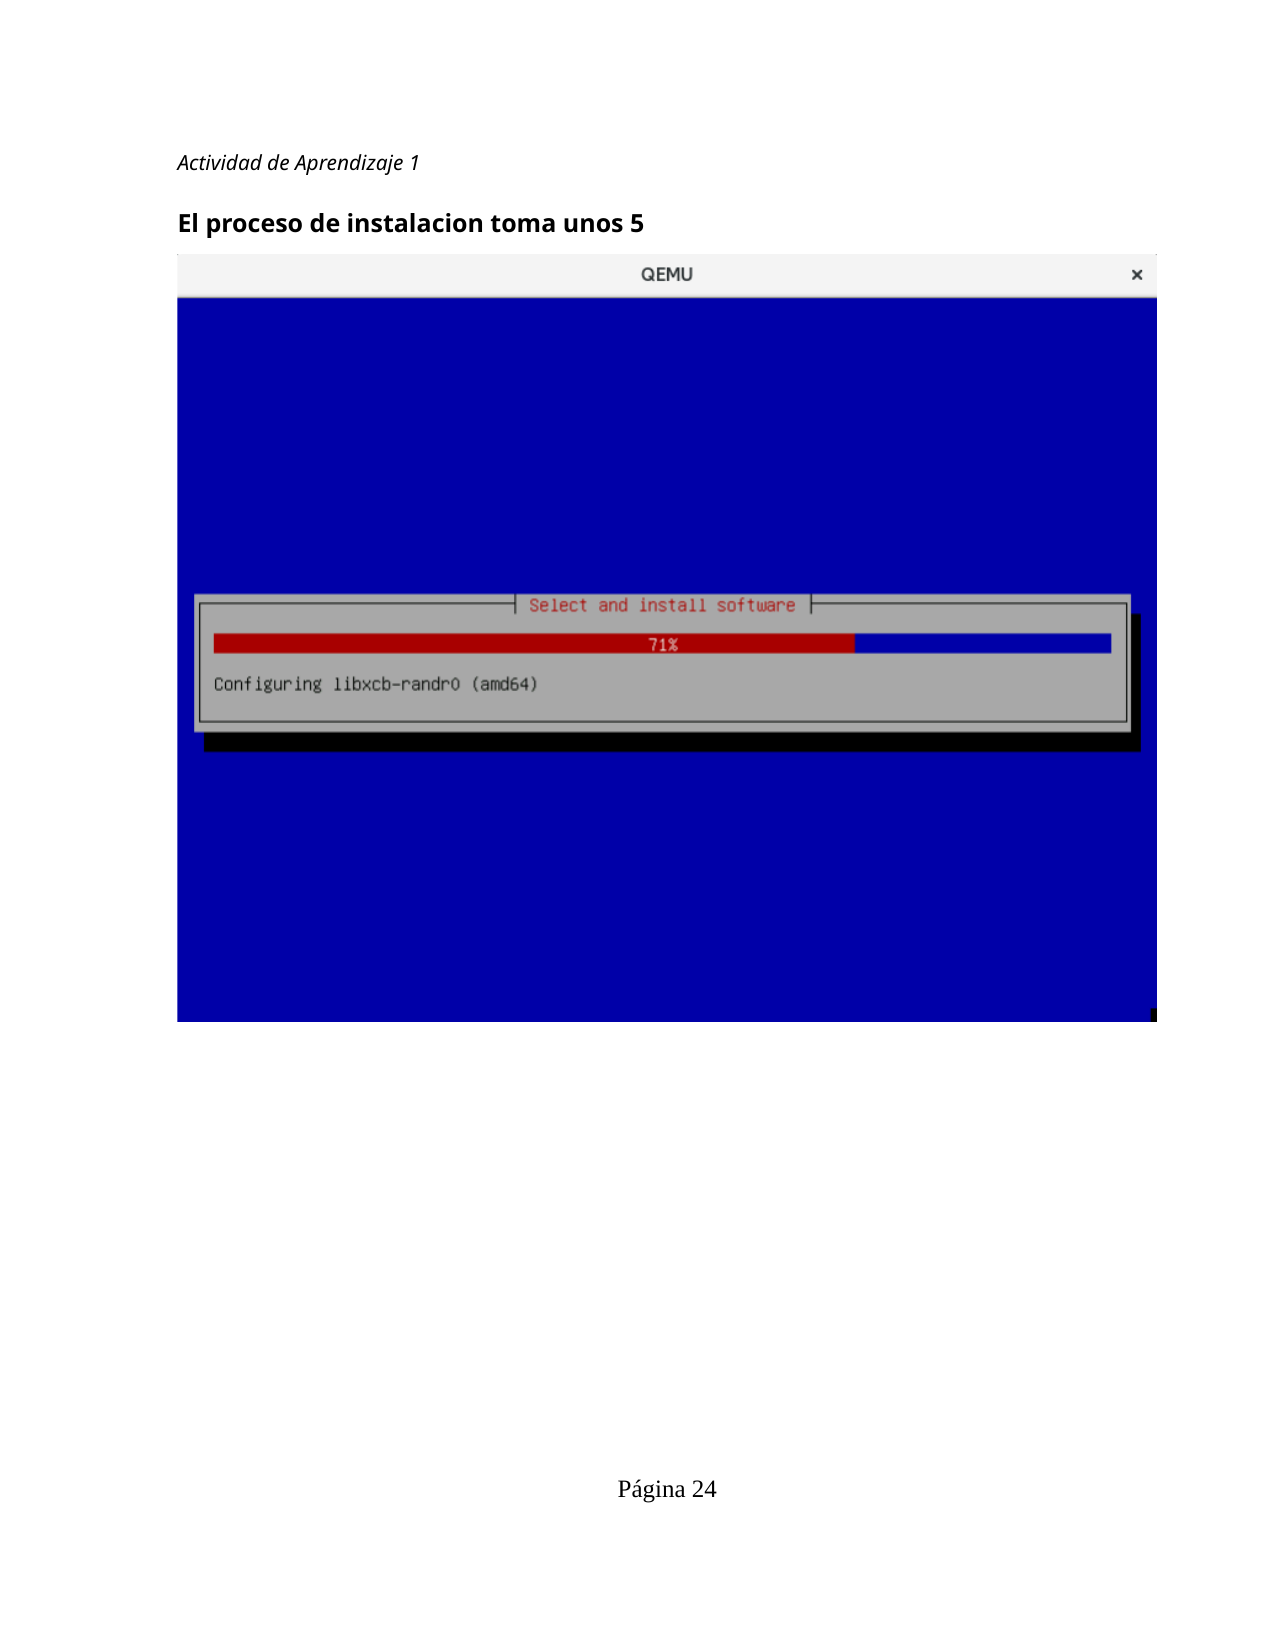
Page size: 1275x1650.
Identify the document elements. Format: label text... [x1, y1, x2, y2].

text El proceso de instalacion toma unos 5 [177, 206, 1157, 239]
picture [177, 254, 1157, 1022]
